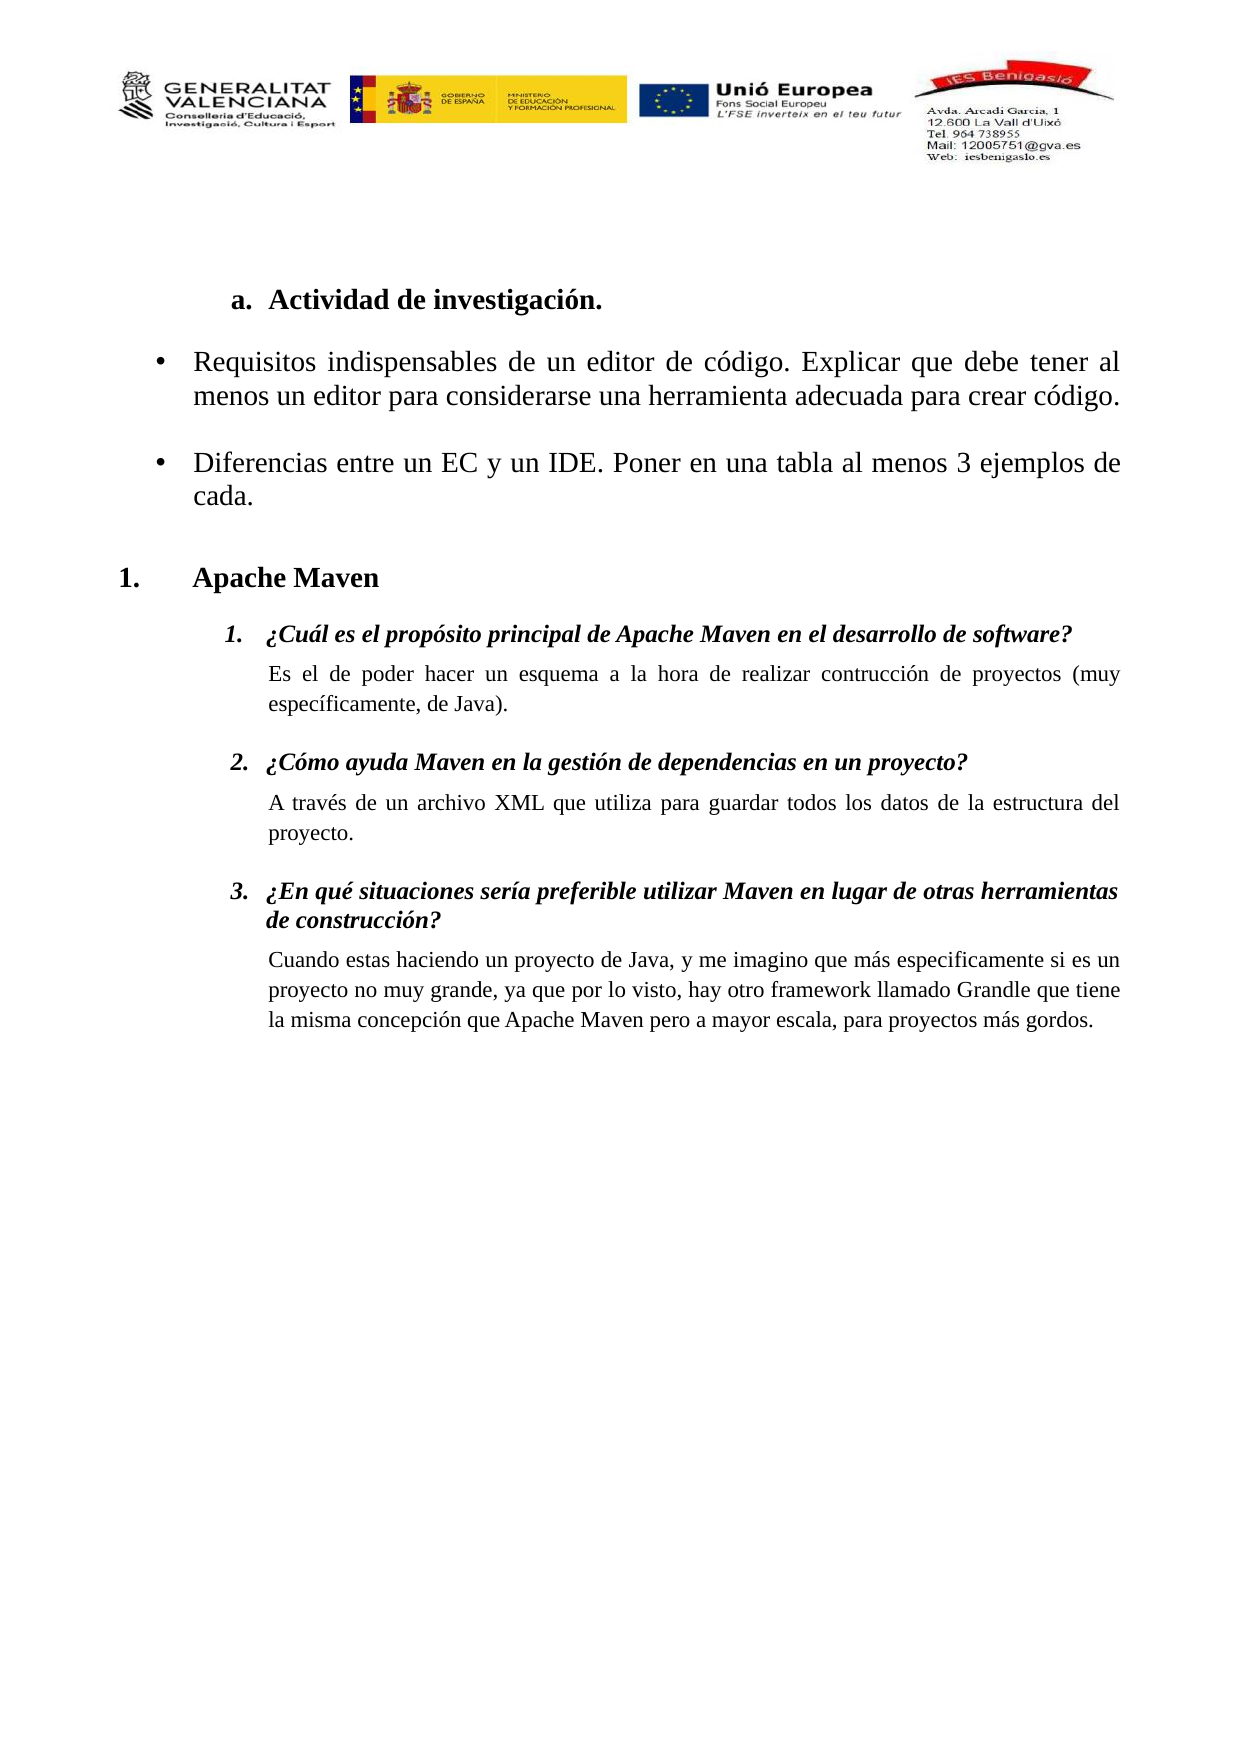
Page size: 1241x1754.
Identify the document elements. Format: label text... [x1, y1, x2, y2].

subtitle ¿En qué situaciones sería preferible utilizar Maven en lugar de otras herramientas de construcción? [230, 876, 1122, 934]
list Actividad de investigación. [231, 282, 1122, 315]
picture [110, 36, 1115, 171]
list Requisitos indispensables de un editor de código. Explicar que debe tener al menos un editor para considerarse una herramienta adecuada para crear código. [156, 344, 1122, 411]
subtitle ¿Cómo ayuda Maven en la gestión de dependencias en un proyecto? [230, 747, 1122, 776]
subtitle Apache Maven [118, 560, 1122, 594]
list Cuando estas haciendo un proyecto de Java, y me imagino que más especificamente si es un proyecto no muy grande, ya que por lo visto, hay otro framework llamado Grandle que tiene la misma concepción que Apache Maven pero a mayor escala, para proyectos más gordos. [231, 946, 1122, 1033]
list A través de un archivo XML que utiliza para guardar todos los datos de la estructura del proyecto. [231, 789, 1122, 845]
subtitle ¿Cuál es el propósito principal de Apache Maven en el desarrollo de software? [224, 619, 1122, 647]
list Diferencias entre un EC y un IDE. Poner en una tabla al menos 3 ejemplos de cada. [156, 445, 1122, 512]
list Es el de poder hacer un esquema a la hora de realizar contrucción de proyectos (muy específicamente, de Java). [231, 660, 1122, 716]
